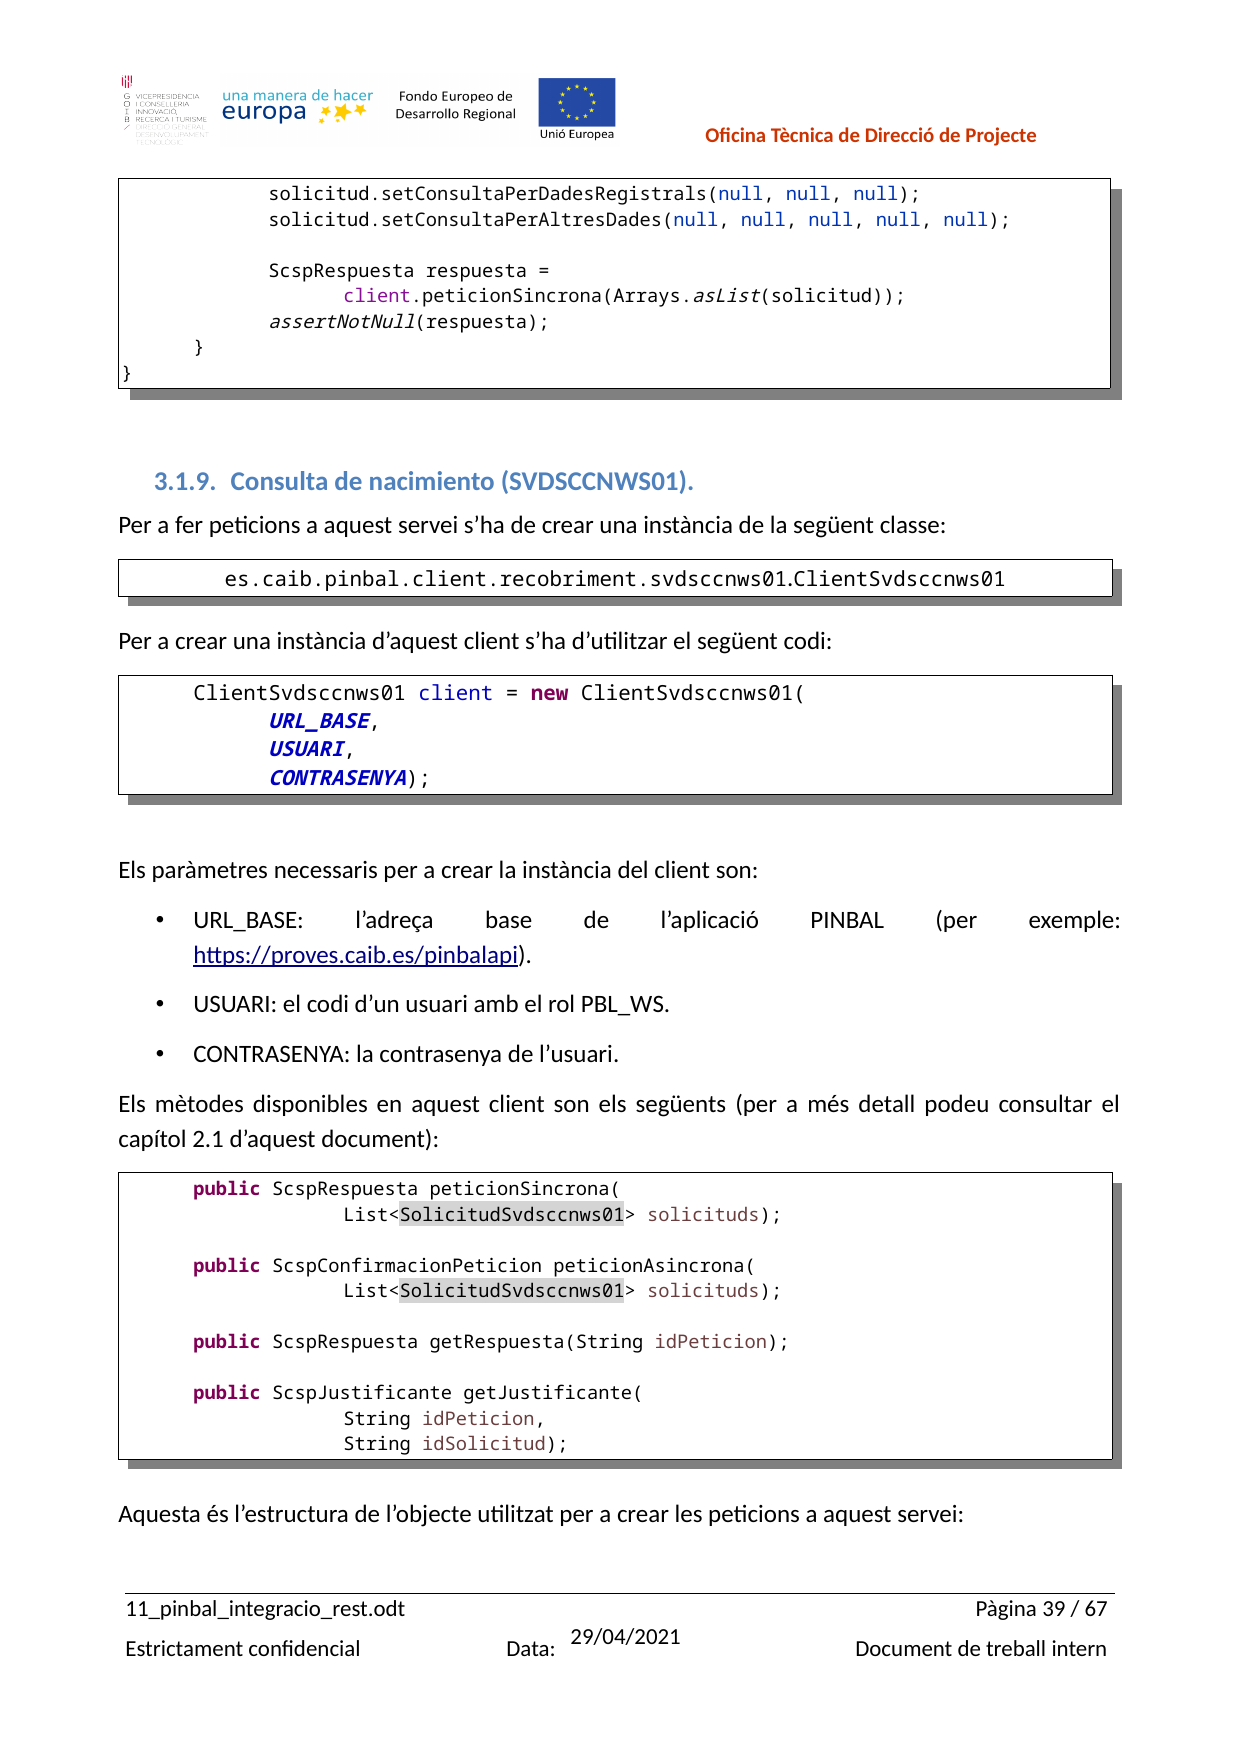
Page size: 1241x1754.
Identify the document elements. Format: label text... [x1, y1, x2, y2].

text public ScspRespuesta getRespuesta(String idPeticion); [119, 1325, 1112, 1354]
text String idPeticion, [119, 1402, 1112, 1427]
list USUARI: el codi d’un usuari amb el rol PBL_WS. [156, 988, 1122, 1019]
picture [118, 73, 213, 147]
text ScspRespuesta respuesta = [119, 229, 1110, 280]
text Aquesta és l’estructura de l’objecte utilitzat per a crear les peticions a aquest servei: [118, 1498, 1122, 1528]
text public ScspRespuesta peticionSincrona( [119, 1173, 1112, 1198]
text USUARI, [119, 731, 1112, 760]
subtitle Consulta de nacimiento (SVDSCCNWS01). [153, 464, 1122, 497]
text Per a crear una instància d’aquest client s’ha d’utilitzar el següent codi: [118, 625, 1122, 656]
text Els mètodes disponibles en aquest client son els següents (per a més detall podeu consultar el capítol 2.1 d’aquest document): [118, 1088, 1122, 1153]
text Per a fer peticions a aquest servei s’ha de crear una instància de la següent classe: [118, 509, 1122, 540]
list CONTRASENYA: la contrasenya de l’usuari. [156, 1038, 1122, 1069]
text List<SolicitudSvdsccnws01> solicituds); [119, 1274, 1112, 1303]
text public ScspConfirmacionPeticion peticionAsincrona( [119, 1249, 1112, 1274]
text es.caib.pinbal.client.recobriment.svdsccnws01.ClientSvdsccnws01 [119, 560, 1112, 596]
text URL_BASE, USUARI, CONTRASENYA); @Test public void peticionSincrona() throws UniformInterfaceException, ClientHandlerException, IOException { SolicitudSvdsccdws01 solicitud = new SolicitudSvdsccdws01(); solicitud.setIdentificadorSolicitante(ENTITAT_CIF); solicitud.setCodigoProcedimiento(CODIGO_PROCEDIMIENTO); solicitud.setUnidadTramitadora("Departament de test"); solicitud.setFinalidad("Test peticionSincrona"); solicitud.setConsentimiento(ScspConsentimiento.Si); ScspFuncionario funcionario = new ScspFuncionario(); funcionario.setNifFuncionario("00000000T"); funcionario.setNombreCompletoFuncionario("Funcionari CAIB"); solicitud.setFuncionario(funcionario); ScspTitular titular = new ScspTitular(); titular.setTipoDocumentacion(ScspTipoDocumentacion.DNI); titular.setTipoDocumentacion(ScspTipoDocumentacion.DNI); titular.setDocumentacion("12345678Z"); titular.setNombre("Usuario"); titular.setApellido1("Prueba"); solicitud.setTitular(titular); solicitud.setDadesAdicionalsTitular("2021-11-15", true); solicitud.setConsultaPerDadesRegistrals(null, null, null); solicitud.setConsultaPerAltresDades(null, null, null, null, null); [119, 179, 1110, 229]
text String idSolicitud); [119, 1427, 1112, 1459]
text ClientSvdsccnws01 client = new ClientSvdsccnws01( [119, 676, 1112, 703]
text public ScspJustificante getJustificante( [119, 1376, 1112, 1402]
text Els paràmetres necessaris per a crear la instància del client son: [118, 854, 1122, 885]
text List<SolicitudSvdsccnws01> solicituds); [119, 1198, 1112, 1226]
text CONTRASENYA); [119, 760, 1112, 794]
text } [119, 356, 1110, 388]
list URL_BASE: l’adreça base de l’aplicació PINBAL (per exemple: https://proves.caib.es/pinbalapi). [156, 904, 1122, 969]
text URL_BASE, [119, 703, 1112, 731]
picture [219, 73, 621, 147]
text client.peticionSincrona(Arrays.asList(solicitud)); assertNotNull(respuesta); } [119, 280, 1110, 356]
